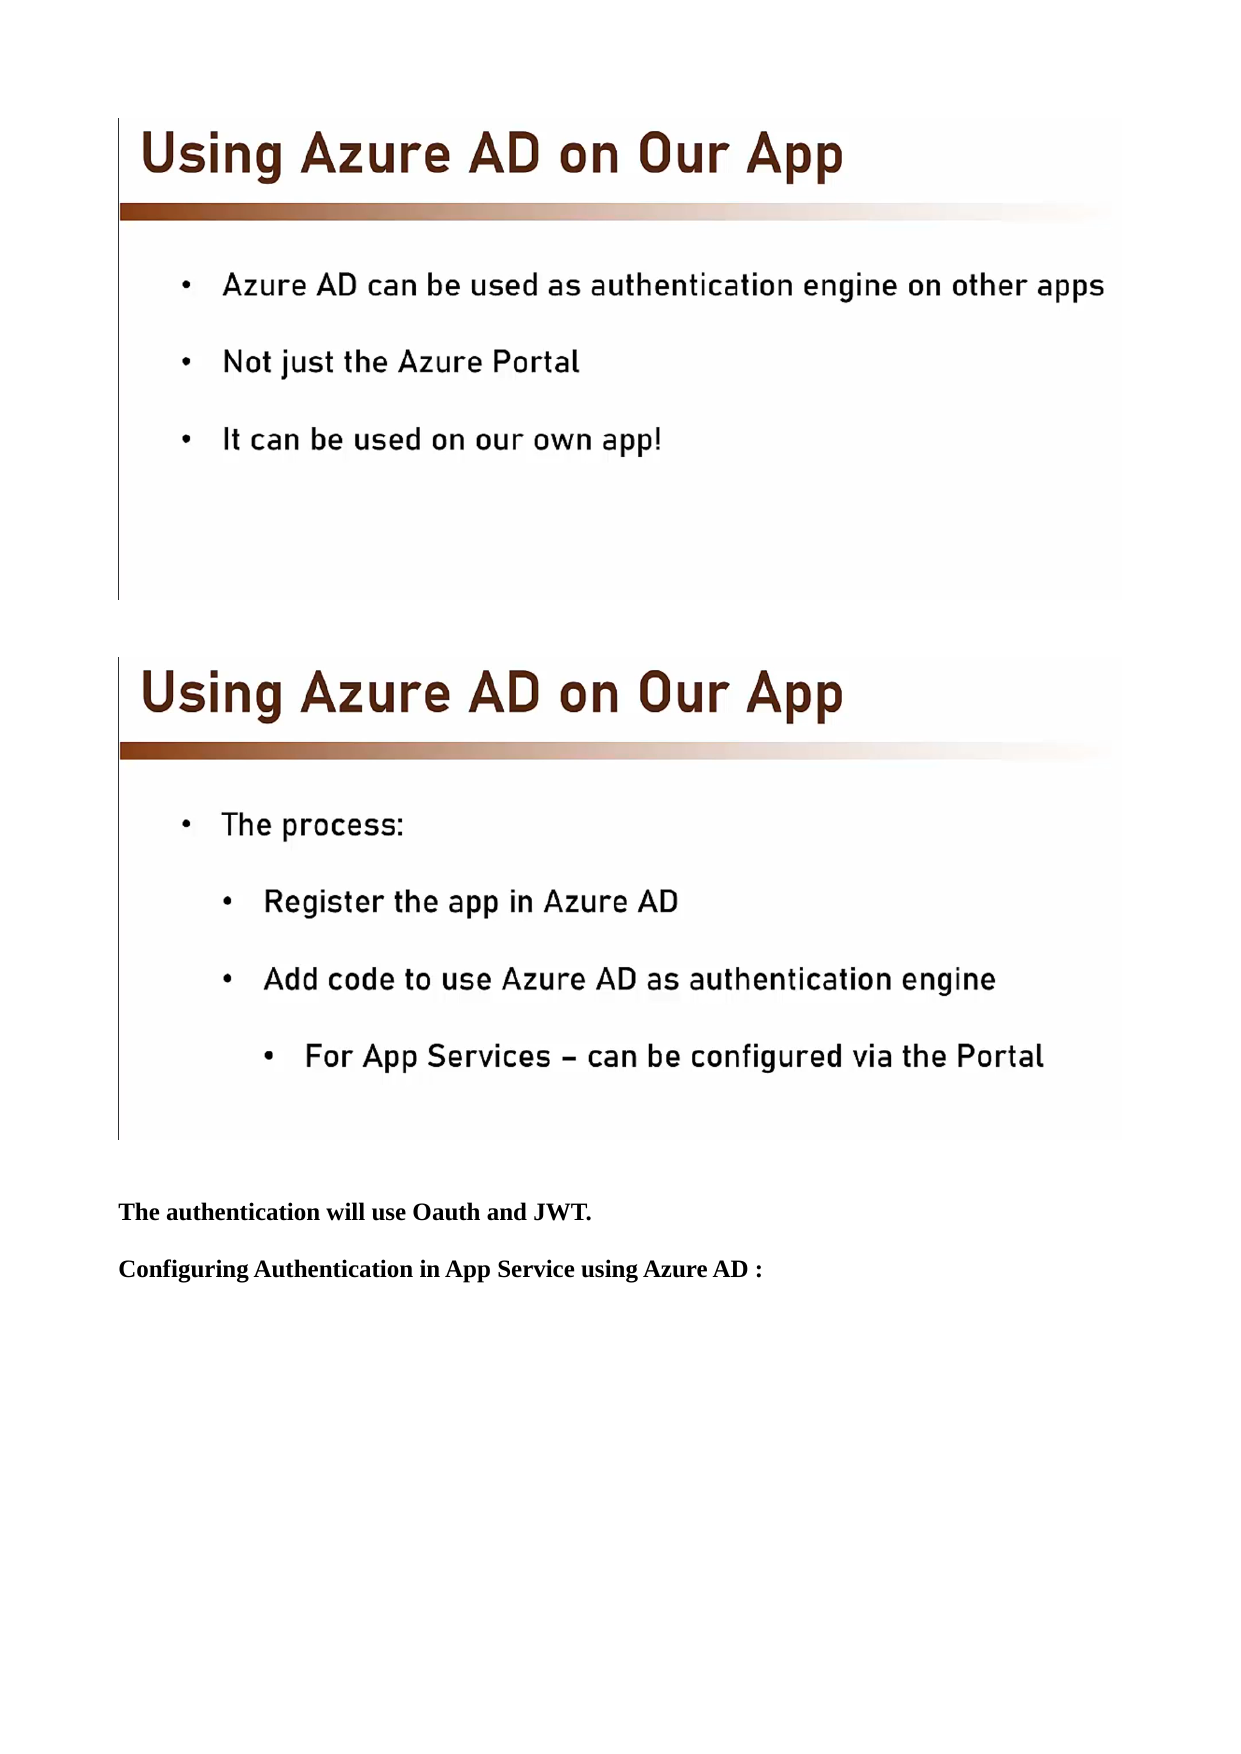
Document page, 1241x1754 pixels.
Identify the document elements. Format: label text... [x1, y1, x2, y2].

picture [118, 657, 1123, 1140]
text Configuring Authentication in App Service using Azure AD : [118, 1254, 1122, 1283]
picture [118, 118, 1123, 600]
text The authentication will use Oauth and JWT. [118, 1197, 1122, 1225]
